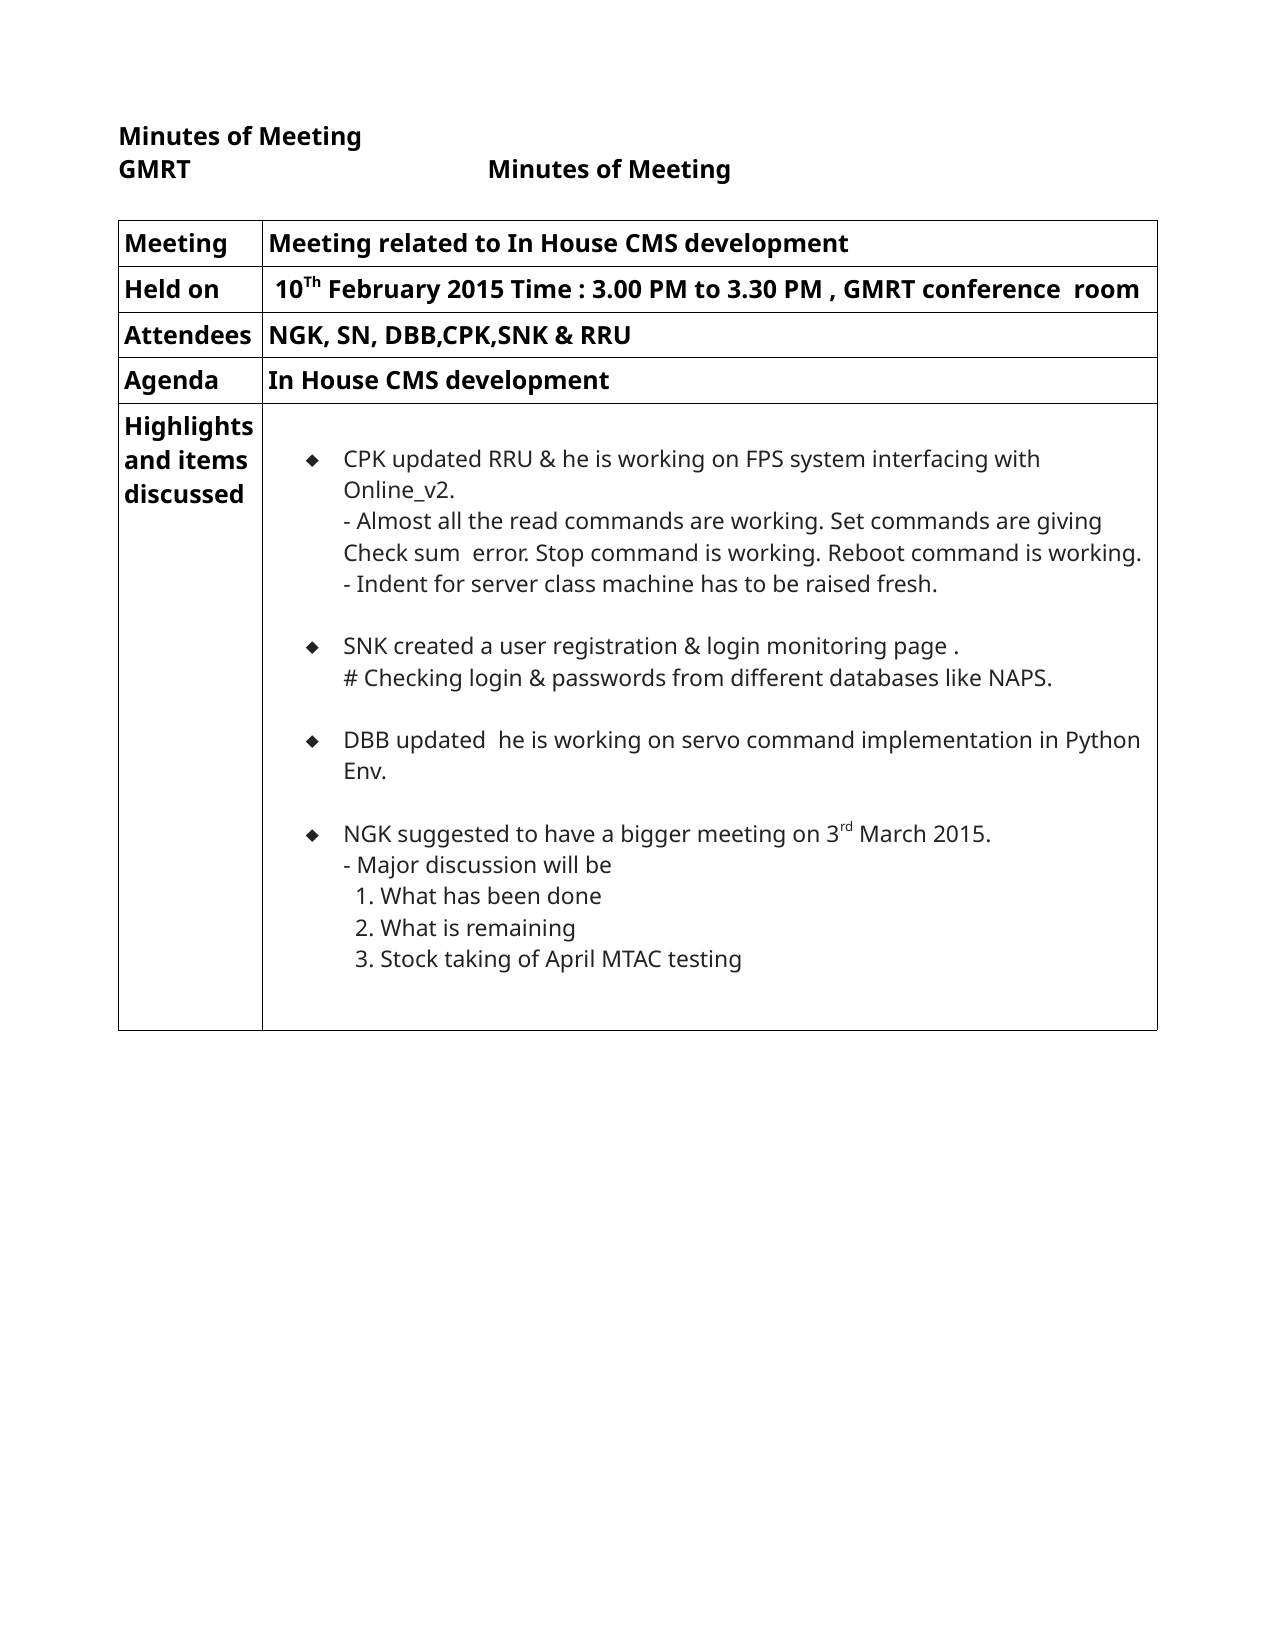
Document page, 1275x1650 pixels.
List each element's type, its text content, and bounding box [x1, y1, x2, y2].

table_cell Highlights and items discussed [119, 404, 262, 1030]
table_header Meeting related to In House CMS development [263, 221, 1157, 266]
table_cell Agenda [119, 358, 262, 403]
table_cell In House CMS development [263, 358, 1157, 403]
table_cell 10Th February 2015 Time : 3.00 PM to 3.30 PM , GMRT conference room [263, 267, 1157, 312]
text GMRT Minutes of Meeting [118, 152, 1157, 186]
table_cell NGK, SN, DBB,CPK,SNK & RRU [263, 313, 1157, 357]
table_cell Held on [119, 267, 262, 312]
table_header Meeting [119, 221, 262, 266]
table_cell CPK updated RRU & he is working on FPS system interfacing with Online_v2. - Almost all the read commands are working. Set commands are giving Check sum error. Stop command is working. Reboot command is working. - Indent for server class machine has to be raised fresh. SNK created a user registration & login monitoring page . # Checking login & passwords from different databases like NAPS. DBB updated he is working on servo command implementation in Python Env. NGK suggested to have a bigger meeting on 3rd March 2015. - Major discussion will be 1. What has been done 2. What is remaining 3. Stock taking of April MTAC testing [263, 404, 1157, 1030]
text Minutes of Meeting [118, 118, 1157, 152]
table_cell Attendees [119, 313, 262, 357]
